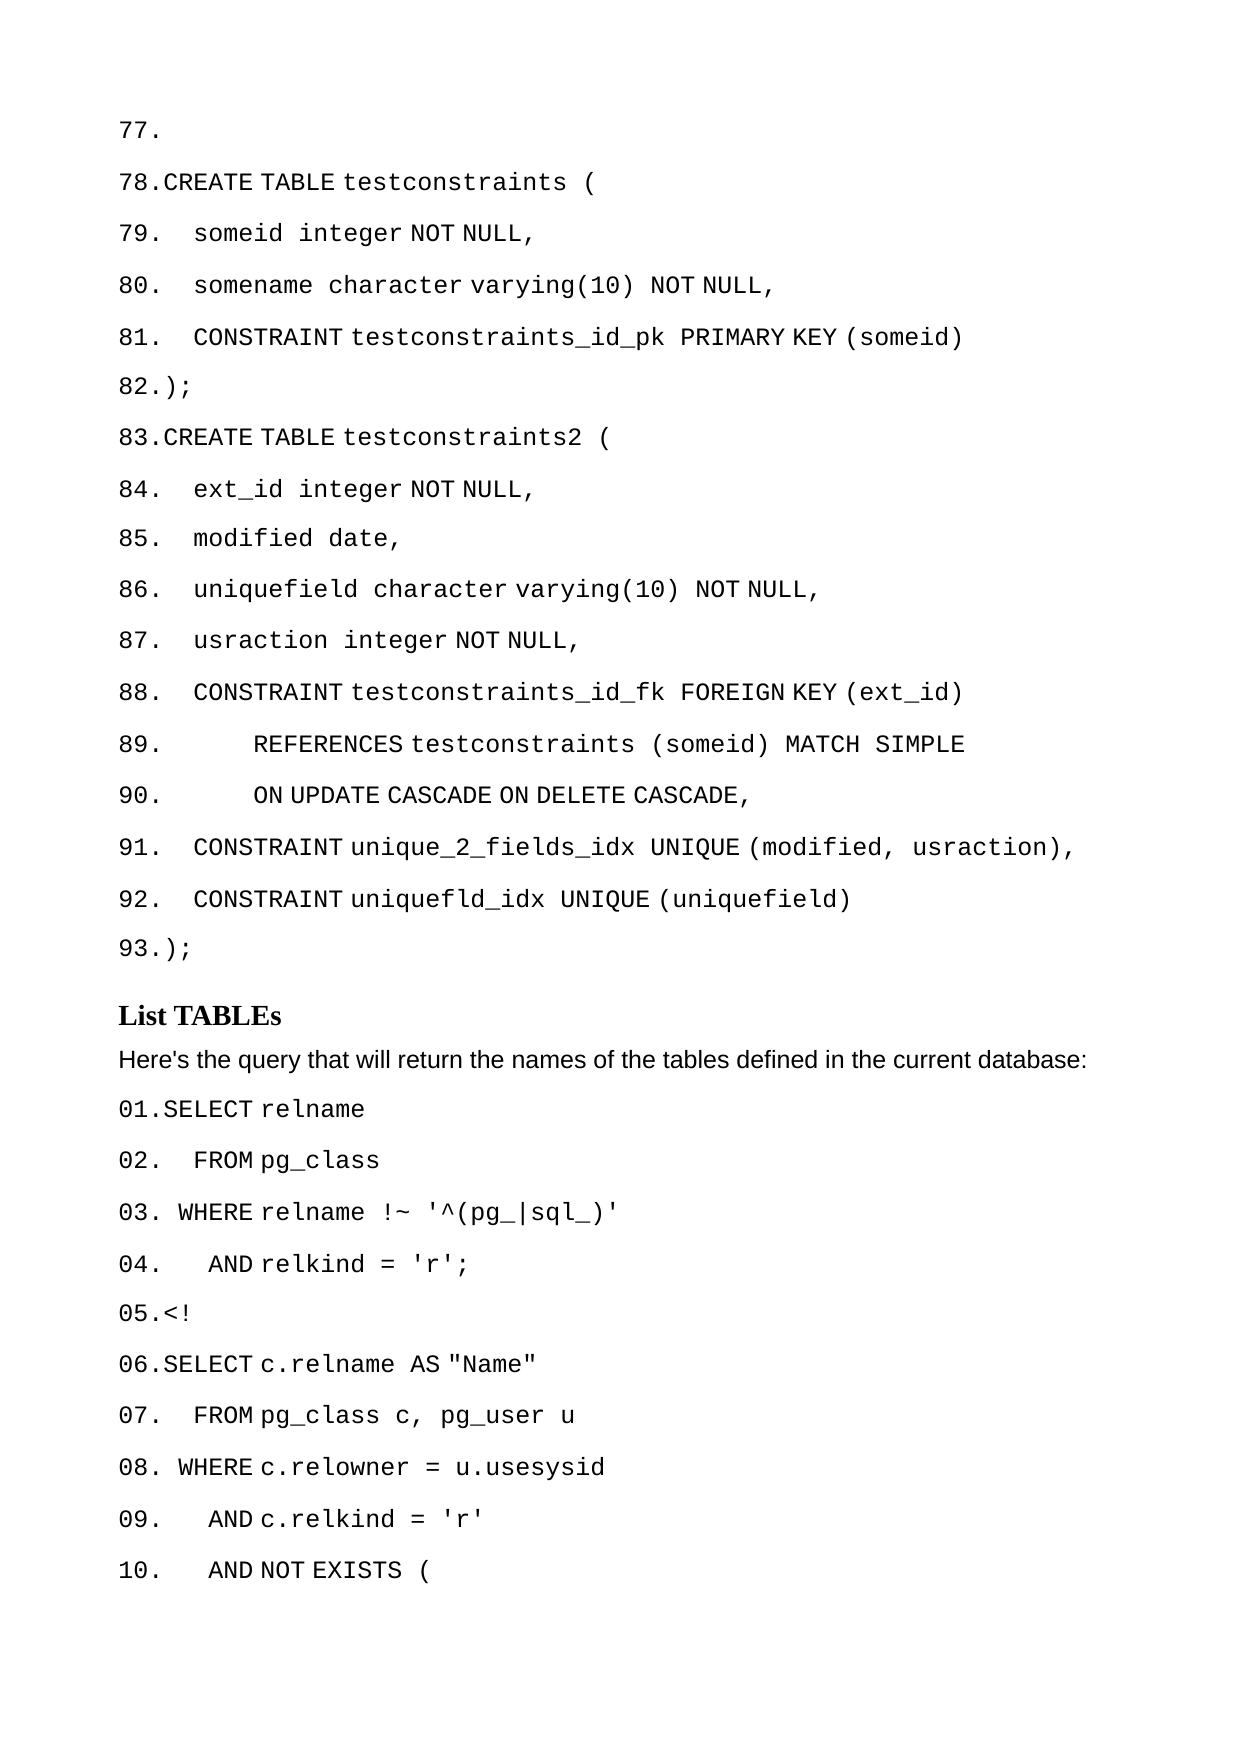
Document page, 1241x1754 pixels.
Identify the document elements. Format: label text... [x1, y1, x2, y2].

text 02. FROM pg_class [118, 1145, 1122, 1176]
text 83.CREATE TABLE testconstraints2 ( [118, 422, 1122, 453]
text 86. uniquefield character varying(10) NOT NULL, [118, 574, 1122, 605]
text 82.); [118, 373, 1122, 402]
text Here's the query that will return the names of the tables defined in the current database: [118, 1044, 1122, 1073]
text 08. WHERE c.relowner = u.usesysid [118, 1452, 1122, 1483]
text 85. modified date, [118, 525, 1122, 553]
text 80. somename character varying(10) NOT NULL, [118, 270, 1122, 301]
text 06.SELECT c.relname AS "Name" [118, 1349, 1122, 1380]
text 77. [118, 118, 1122, 146]
text 89. REFERENCES testconstraints (someid) MATCH SIMPLE [118, 729, 1122, 760]
text 81. CONSTRAINT testconstraints_id_pk PRIMARY KEY (someid) [118, 322, 1122, 353]
text 93.); [118, 935, 1122, 964]
text 84. ext_id integer NOT NULL, [118, 473, 1122, 504]
text 09. AND c.relkind = 'r' [118, 1504, 1122, 1535]
text 78.CREATE TABLE testconstraints ( [118, 167, 1122, 198]
text 03. WHERE relname !~ '^(pg_|sql_)' [118, 1197, 1122, 1228]
text 04. AND relkind = 'r'; [118, 1249, 1122, 1279]
text 92. CONSTRAINT uniquefld_idx UNIQUE (uniquefield) [118, 884, 1122, 915]
text 10. AND NOT EXISTS ( [118, 1556, 1122, 1586]
text 90. ON UPDATE CASCADE ON DELETE CASCADE, [118, 780, 1122, 811]
text 79. someid integer NOT NULL, [118, 218, 1122, 249]
text 88. CONSTRAINT testconstraints_id_fk FOREIGN KEY (ext_id) [118, 677, 1122, 708]
text 01.SELECT relname [118, 1094, 1122, 1124]
text 07. FROM pg_class c, pg_user u [118, 1401, 1122, 1431]
text 87. usraction integer NOT NULL, [118, 625, 1122, 656]
text 05.<! [118, 1300, 1122, 1329]
text 91. CONSTRAINT unique_2_fields_idx UNIQUE (modified, usraction), [118, 832, 1122, 863]
subtitle List TABLEs [118, 998, 1122, 1032]
